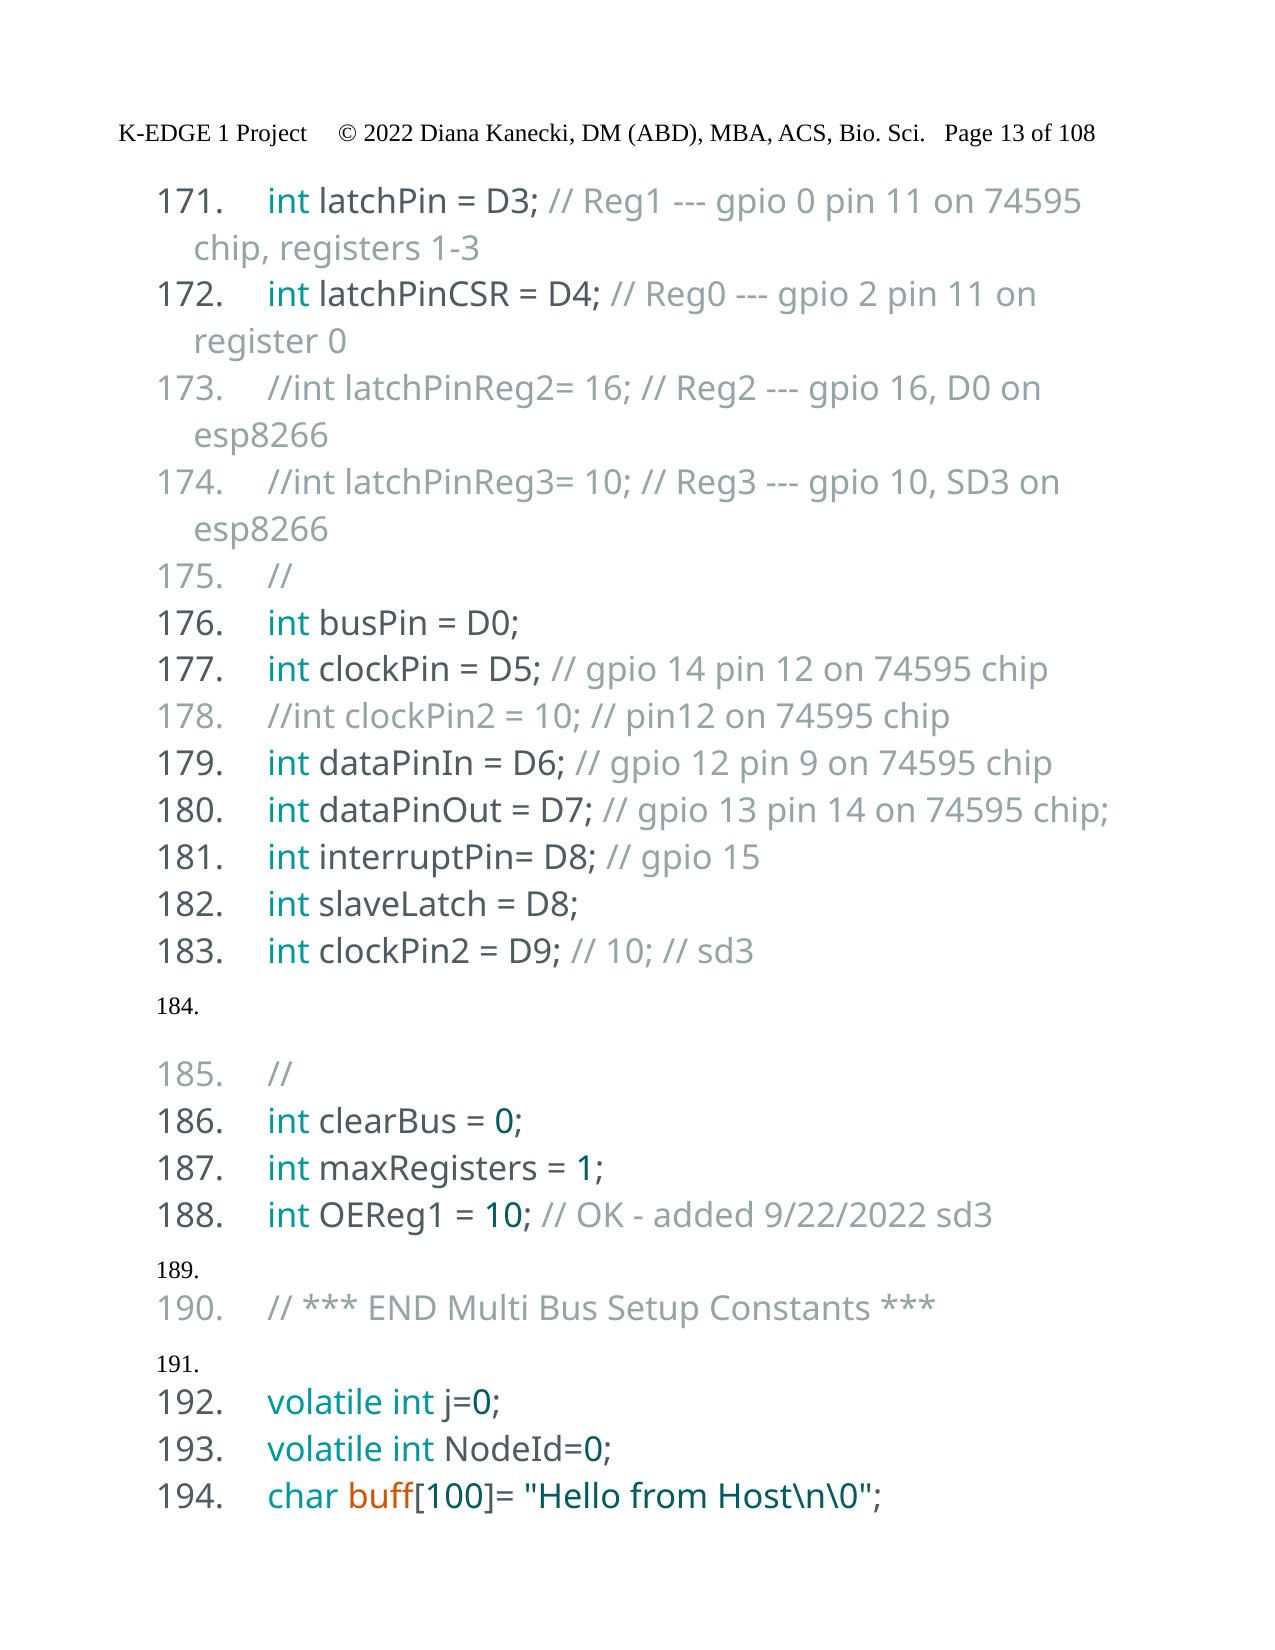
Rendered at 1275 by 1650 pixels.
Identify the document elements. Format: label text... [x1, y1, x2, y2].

list //int clockPin2 = 10; // pin12 on 74595 chip [156, 692, 1157, 739]
list volatile int NodeId=0; [156, 1424, 1157, 1471]
list // [156, 551, 1157, 598]
list int dataPinOut = D7; // gpio 13 pin 14 on 74595 chip; [156, 786, 1157, 833]
list volatile int j=0; [156, 1378, 1157, 1424]
list int dataPinIn = D6; // gpio 12 pin 9 on 74595 chip [156, 739, 1157, 786]
list char buff[100]= "Hello from Host\n\0"; [156, 1471, 1157, 1518]
list int interruptPin= D8; // gpio 15 [156, 833, 1157, 879]
list int OEReg1 = 10; // OK - added 9/22/2022 sd3 [156, 1190, 1157, 1237]
list int clearBus = 0; [156, 1096, 1157, 1143]
list int maxRegisters = 1; [156, 1143, 1157, 1190]
list int slaveLatch = D8; [156, 879, 1157, 926]
list //int latchPinReg3= 10; // Reg3 --- gpio 10, SD3 on esp8266 [156, 458, 1157, 551]
list // *** END Multi Bus Setup Constants *** [156, 1284, 1157, 1331]
list int latchPin = D3; // Reg1 --- gpio 0 pin 11 on 74595 chip, registers 1-3 [156, 176, 1157, 270]
list int clockPin = D5; // gpio 14 pin 12 on 74595 chip [156, 645, 1157, 692]
list int latchPinCSR = D4; // Reg0 --- gpio 2 pin 11 on register 0 [156, 270, 1157, 364]
list int clockPin2 = D9; // 10; // sd3 [156, 926, 1157, 973]
list // [156, 1049, 1157, 1096]
list int busPin = D0; [156, 598, 1157, 645]
list //int latchPinReg2= 16; // Reg2 --- gpio 16, D0 on esp8266 [156, 364, 1157, 458]
